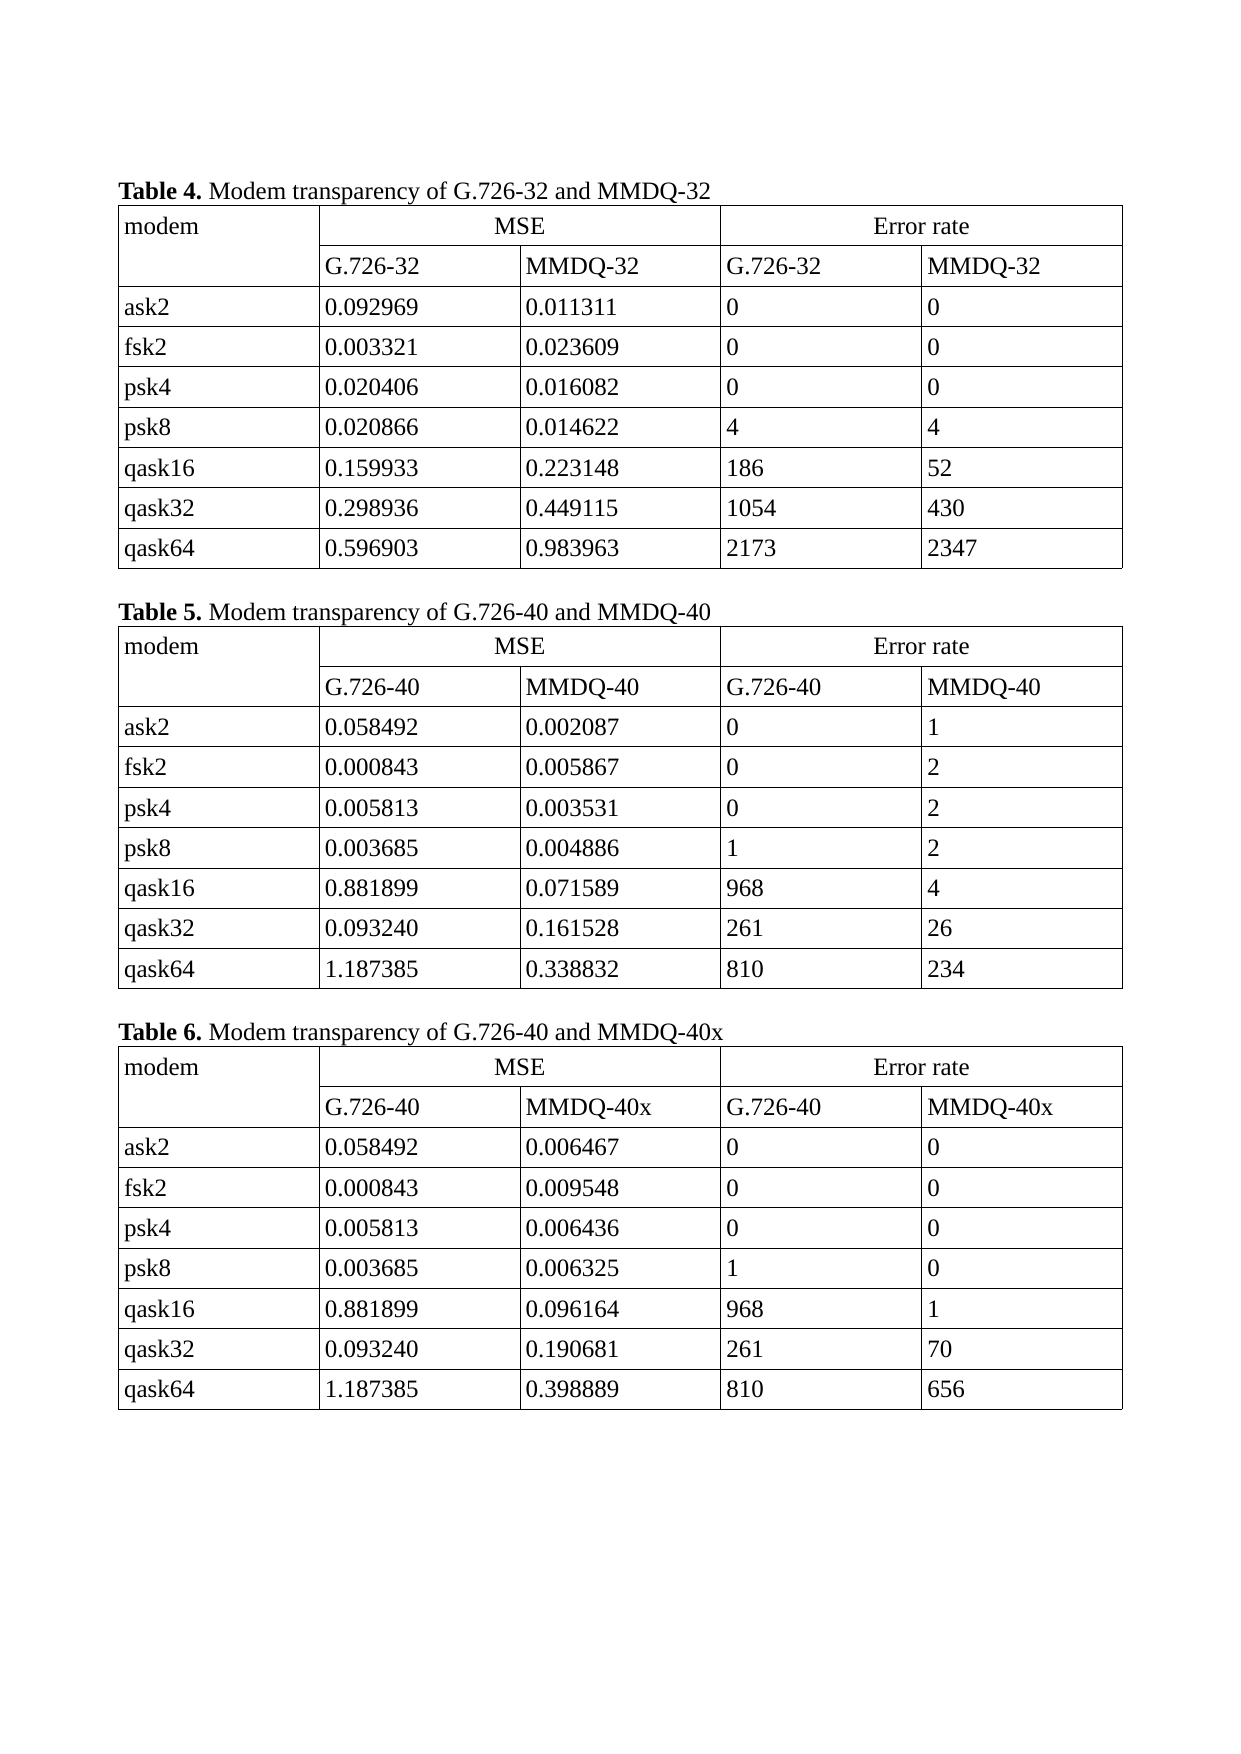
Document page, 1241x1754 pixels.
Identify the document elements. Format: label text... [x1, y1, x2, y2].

table_cell MMDQ-40x [521, 1087, 720, 1127]
table_cell 0.298936 [320, 488, 520, 528]
table_cell 0 [922, 287, 1122, 326]
table_cell MMDQ-40 [521, 667, 720, 706]
table_cell psk8 [119, 1249, 319, 1288]
table_cell 1 [922, 1289, 1122, 1328]
table_cell 2347 [922, 529, 1122, 568]
table_cell 26 [922, 909, 1122, 948]
table_cell 0 [721, 287, 921, 326]
table_cell 0.159933 [320, 448, 520, 487]
table_cell 0.020866 [320, 408, 520, 447]
table_header MSE [320, 1047, 720, 1086]
table_cell 656 [922, 1370, 1122, 1409]
table_cell 430 [922, 488, 1122, 528]
table_cell 0 [721, 1208, 921, 1247]
table_cell 4 [922, 869, 1122, 908]
table_cell 0.092969 [320, 287, 520, 326]
table_cell 234 [922, 949, 1122, 988]
table_cell 261 [721, 909, 921, 948]
table_cell G.726-32 [721, 246, 921, 286]
table_header Error rate [721, 627, 1122, 666]
table_cell G.726-40 [320, 1087, 520, 1127]
table_header modem [119, 627, 319, 706]
table_cell 810 [721, 1370, 921, 1409]
table_header MSE [320, 627, 720, 666]
table_cell qask32 [119, 1329, 319, 1368]
table_cell ask2 [119, 287, 319, 326]
table_cell 0.338832 [521, 949, 720, 988]
table_cell 0.058492 [320, 707, 520, 746]
table_cell 0.161528 [521, 909, 720, 948]
table_cell G.726-32 [320, 246, 520, 286]
table_cell 0 [721, 327, 921, 366]
table_cell 0.006467 [521, 1128, 720, 1167]
table_cell 0.190681 [521, 1329, 720, 1368]
table_cell psk8 [119, 408, 319, 447]
table_cell qask16 [119, 448, 319, 487]
table_cell ask2 [119, 707, 319, 746]
table_cell 0.398889 [521, 1370, 720, 1409]
table_cell 0.093240 [320, 909, 520, 948]
table_cell 0.881899 [320, 869, 520, 908]
table_cell 0.005813 [320, 788, 520, 827]
table_cell 0.983963 [521, 529, 720, 568]
table_cell qask32 [119, 909, 319, 948]
table_cell 0.011311 [521, 287, 720, 326]
table_cell 0.005867 [521, 747, 720, 787]
table_cell 4 [922, 408, 1122, 447]
table_cell MMDQ-40x [922, 1087, 1122, 1127]
table_cell fsk2 [119, 1168, 319, 1207]
table_cell qask64 [119, 1370, 319, 1409]
table_header modem [119, 206, 319, 286]
table_cell 4 [721, 408, 921, 447]
table_cell 1.187385 [320, 949, 520, 988]
table_cell G.726-40 [721, 1087, 921, 1127]
table_cell 0 [922, 1249, 1122, 1288]
table_cell 0.449115 [521, 488, 720, 528]
table_cell psk8 [119, 828, 319, 867]
table_cell 968 [721, 1289, 921, 1328]
table_cell 0 [922, 327, 1122, 366]
table_cell 0 [721, 747, 921, 787]
table_cell MMDQ-32 [521, 246, 720, 286]
table_cell 1 [922, 707, 1122, 746]
table_cell 0.004886 [521, 828, 720, 867]
table_cell 810 [721, 949, 921, 988]
table_cell 0.014622 [521, 408, 720, 447]
table_cell 0.003321 [320, 327, 520, 366]
text Table 5. Modem transparency of G.726-40 and MMDQ-40 [118, 597, 1122, 626]
table_cell 0.023609 [521, 327, 720, 366]
table_cell fsk2 [119, 747, 319, 787]
table_cell 0.071589 [521, 869, 720, 908]
table_cell G.726-40 [721, 667, 921, 706]
table_cell 0 [922, 1208, 1122, 1247]
table_cell G.726-40 [320, 667, 520, 706]
table_cell 0.006325 [521, 1249, 720, 1288]
table_cell 0.003685 [320, 1249, 520, 1288]
table_cell 0.005813 [320, 1208, 520, 1247]
table_cell qask16 [119, 1289, 319, 1328]
table_cell 1 [721, 1249, 921, 1288]
table_cell 186 [721, 448, 921, 487]
table_cell MMDQ-32 [922, 246, 1122, 286]
table_header MSE [320, 206, 720, 245]
table_cell 0.223148 [521, 448, 720, 487]
table_cell 52 [922, 448, 1122, 487]
table_cell qask64 [119, 529, 319, 568]
table_header modem [119, 1047, 319, 1127]
text Table 6. Modem transparency of G.726-40 and MMDQ-40x [118, 1017, 1122, 1046]
table_cell 70 [922, 1329, 1122, 1368]
table_cell 0 [721, 788, 921, 827]
table_header Error rate [721, 206, 1122, 245]
table_cell psk4 [119, 788, 319, 827]
table_cell 0 [721, 1168, 921, 1207]
table_cell 2 [922, 788, 1122, 827]
table_cell 2 [922, 828, 1122, 867]
text Table 4. Modem transparency of G.726-32 and MMDQ-32 [118, 176, 1122, 205]
table_cell 0.020406 [320, 367, 520, 407]
table_cell 1 [721, 828, 921, 867]
table_cell 0.002087 [521, 707, 720, 746]
table_cell 0 [922, 367, 1122, 407]
table_cell 261 [721, 1329, 921, 1368]
table_cell 0.093240 [320, 1329, 520, 1368]
table_cell 0.096164 [521, 1289, 720, 1328]
table_cell 0.016082 [521, 367, 720, 407]
table_cell 0.003531 [521, 788, 720, 827]
table_cell 1.187385 [320, 1370, 520, 1409]
table_cell qask64 [119, 949, 319, 988]
table_cell MMDQ-40 [922, 667, 1122, 706]
table_cell 0.058492 [320, 1128, 520, 1167]
table_cell 0 [922, 1168, 1122, 1207]
table_cell fsk2 [119, 327, 319, 366]
table_cell 0.006436 [521, 1208, 720, 1247]
table_cell 0.881899 [320, 1289, 520, 1328]
table_cell 0 [721, 1128, 921, 1167]
table_cell qask32 [119, 488, 319, 528]
table_cell 1054 [721, 488, 921, 528]
table_cell 968 [721, 869, 921, 908]
table_cell 2173 [721, 529, 921, 568]
table_cell 0.003685 [320, 828, 520, 867]
table_cell 0.009548 [521, 1168, 720, 1207]
table_cell 0.000843 [320, 1168, 520, 1207]
table_cell 0.000843 [320, 747, 520, 787]
table_cell psk4 [119, 1208, 319, 1247]
table_cell 0 [721, 707, 921, 746]
table_cell psk4 [119, 367, 319, 407]
table_cell 2 [922, 747, 1122, 787]
table_cell 0 [721, 367, 921, 407]
table_header Error rate [721, 1047, 1122, 1086]
table_cell qask16 [119, 869, 319, 908]
table_cell ask2 [119, 1128, 319, 1167]
table_cell 0 [922, 1128, 1122, 1167]
table_cell 0.596903 [320, 529, 520, 568]
